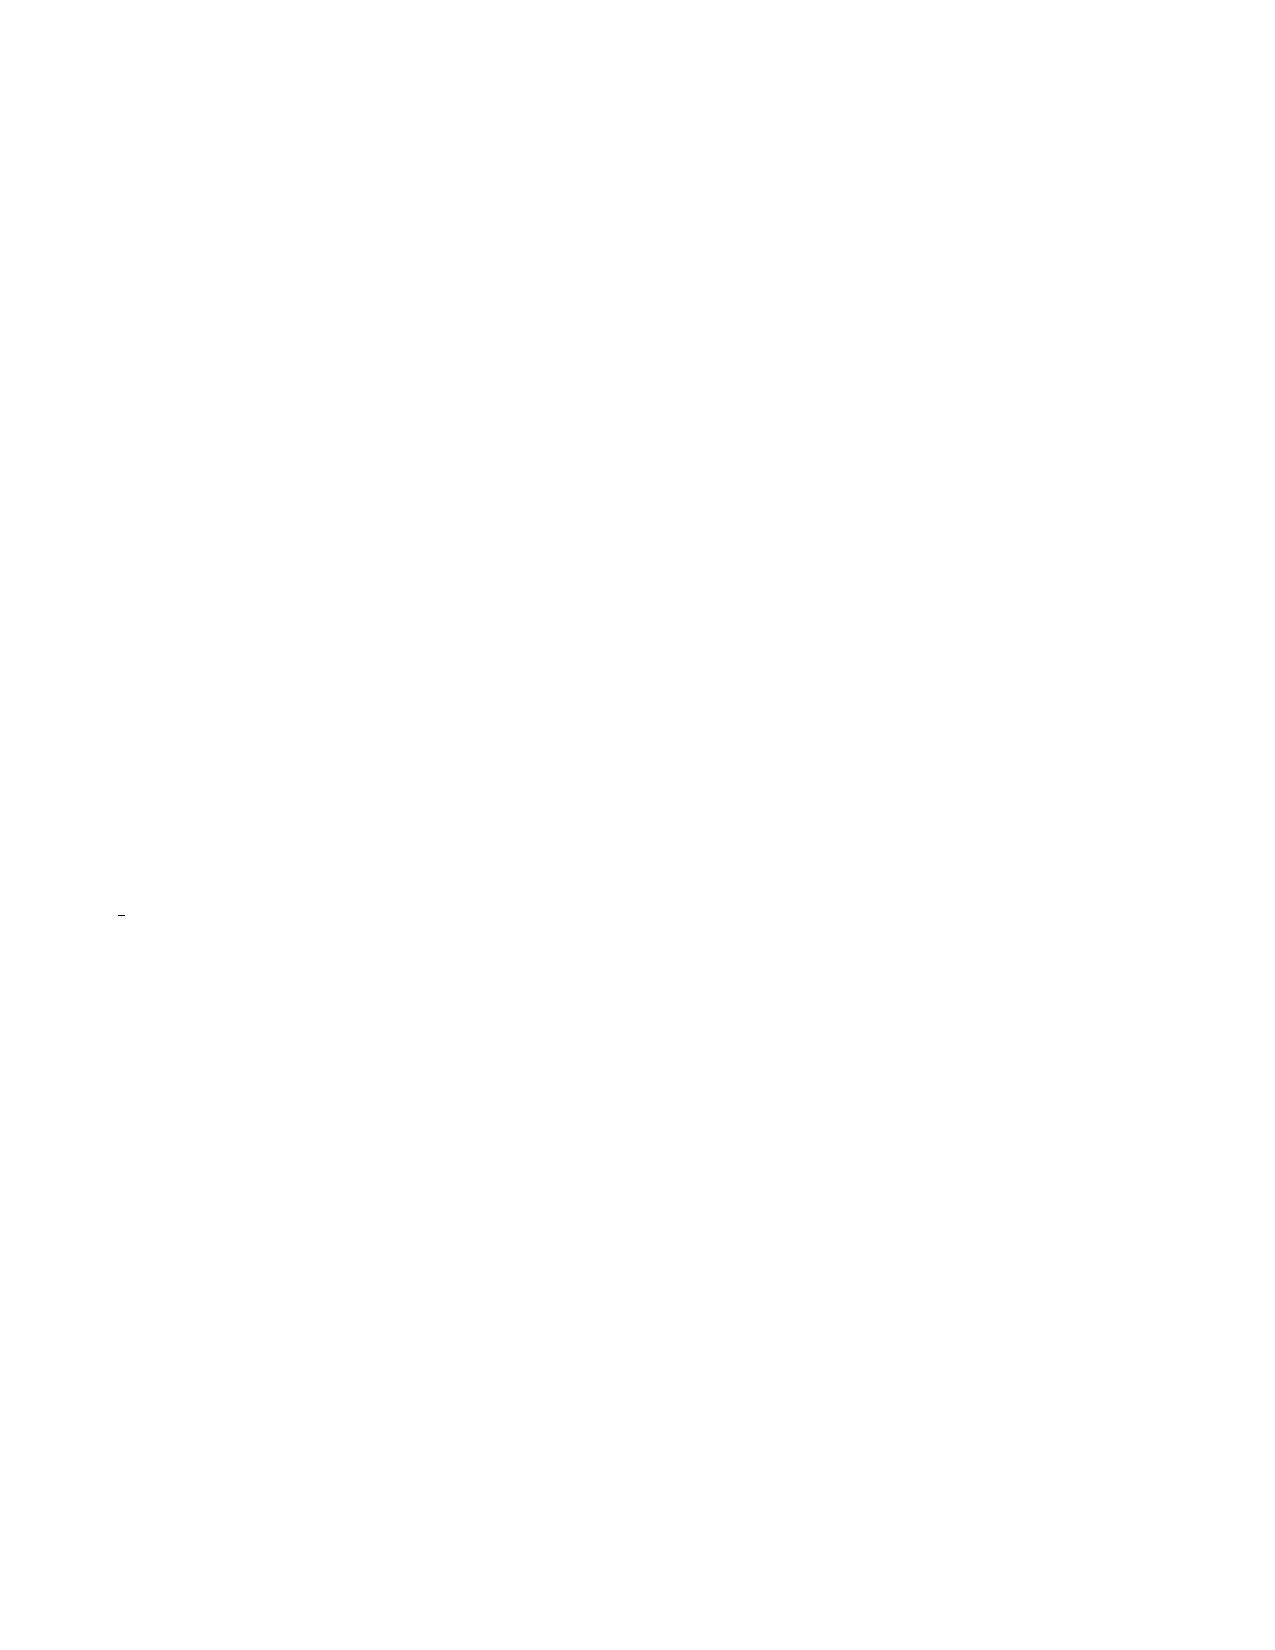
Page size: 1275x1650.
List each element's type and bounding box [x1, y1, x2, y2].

table_cell [118, 164, 180, 848]
table_header [180, 159, 1157, 164]
table_cell [180, 164, 1157, 848]
table_header [118, 159, 180, 164]
